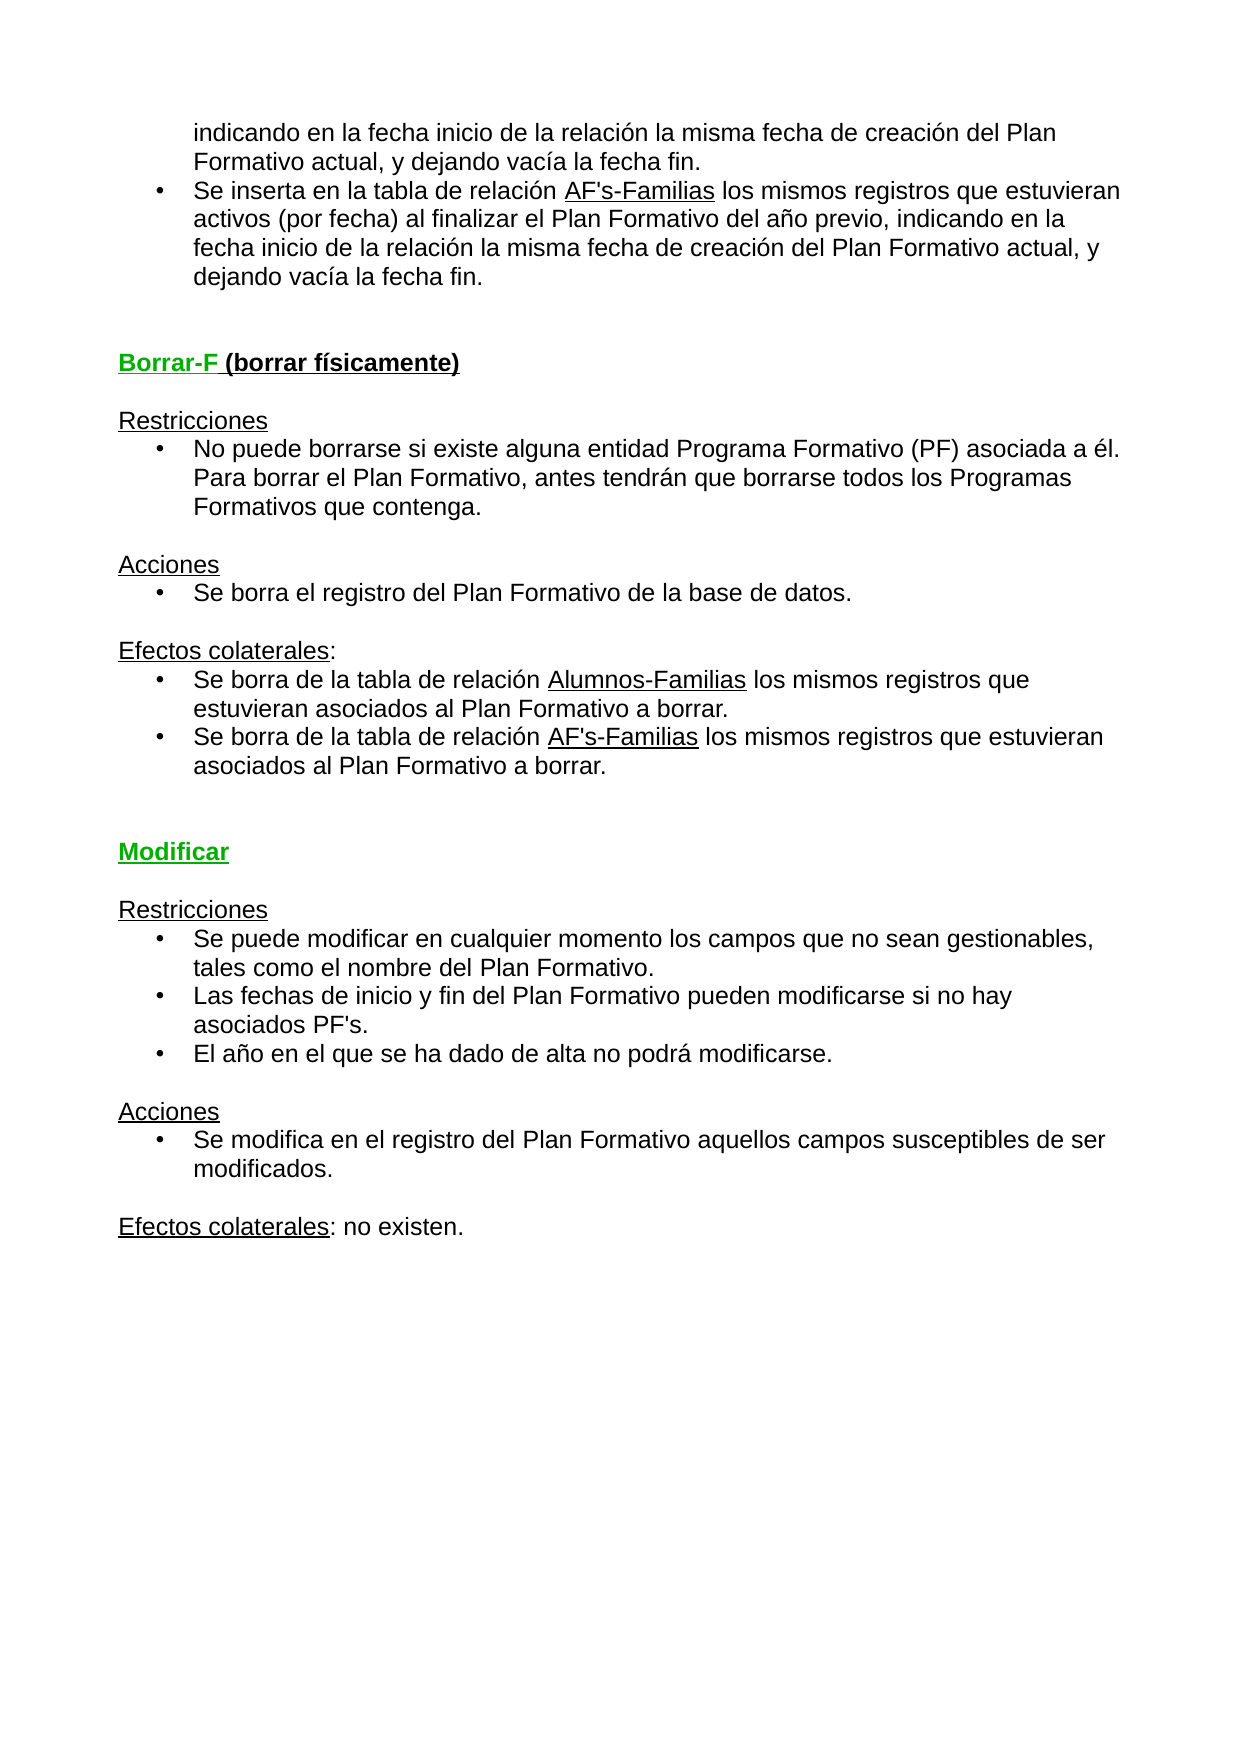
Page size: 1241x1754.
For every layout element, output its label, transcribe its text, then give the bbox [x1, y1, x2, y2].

text Restricciones [118, 895, 1122, 924]
text Efectos colaterales: [118, 636, 1122, 665]
list Se borra de la tabla de relación AF's-Familias los mismos registros que estuvieran asociados al Plan Formativo a borrar. [156, 722, 1122, 780]
text Modificar [118, 837, 1122, 866]
list No puede borrarse si existe alguna entidad Programa Formativo (PF) asociada a él. Para borrar el Plan Formativo, antes tendrán que borrarse todos los Programas Formativos que contenga. [156, 434, 1122, 521]
list Se modifica en el registro del Plan Formativo aquellos campos susceptibles de ser modificados. [156, 1125, 1122, 1183]
list Las fechas de inicio y fin del Plan Formativo pueden modificarse si no hay asociados PF's. [156, 981, 1122, 1039]
list Se puede modificar en cualquier momento los campos que no sean gestionables, tales como el nombre del Plan Formativo. [156, 924, 1122, 981]
list Se inserta en la tabla de relación AF's-Familias los mismos registros que estuvieran activos (por fecha) al finalizar el Plan Formativo del año previo, indicando en la fecha inicio de la relación la misma fecha de creación del Plan Formativo actual, y dejando vacía la fecha fin. [156, 176, 1122, 291]
text Acciones [118, 1096, 1122, 1125]
text Acciones [118, 549, 1122, 578]
text Restricciones [118, 406, 1122, 434]
text Borrar-F (borrar físicamente) [118, 348, 1122, 377]
list Se borra el registro del Plan Formativo de la base de datos. [156, 578, 1122, 607]
list Se borra de la tabla de relación Alumnos-Familias los mismos registros que estuvieran asociados al Plan Formativo a borrar. [156, 665, 1122, 722]
list El año en el que se ha dado de alta no podrá modificarse. [156, 1039, 1122, 1068]
text Efectos colaterales: no existen. [118, 1212, 1122, 1240]
list indicando en la fecha inicio de la relación la misma fecha de creación del Plan Formativo actual, y dejando vacía la fecha fin. [156, 118, 1122, 176]
